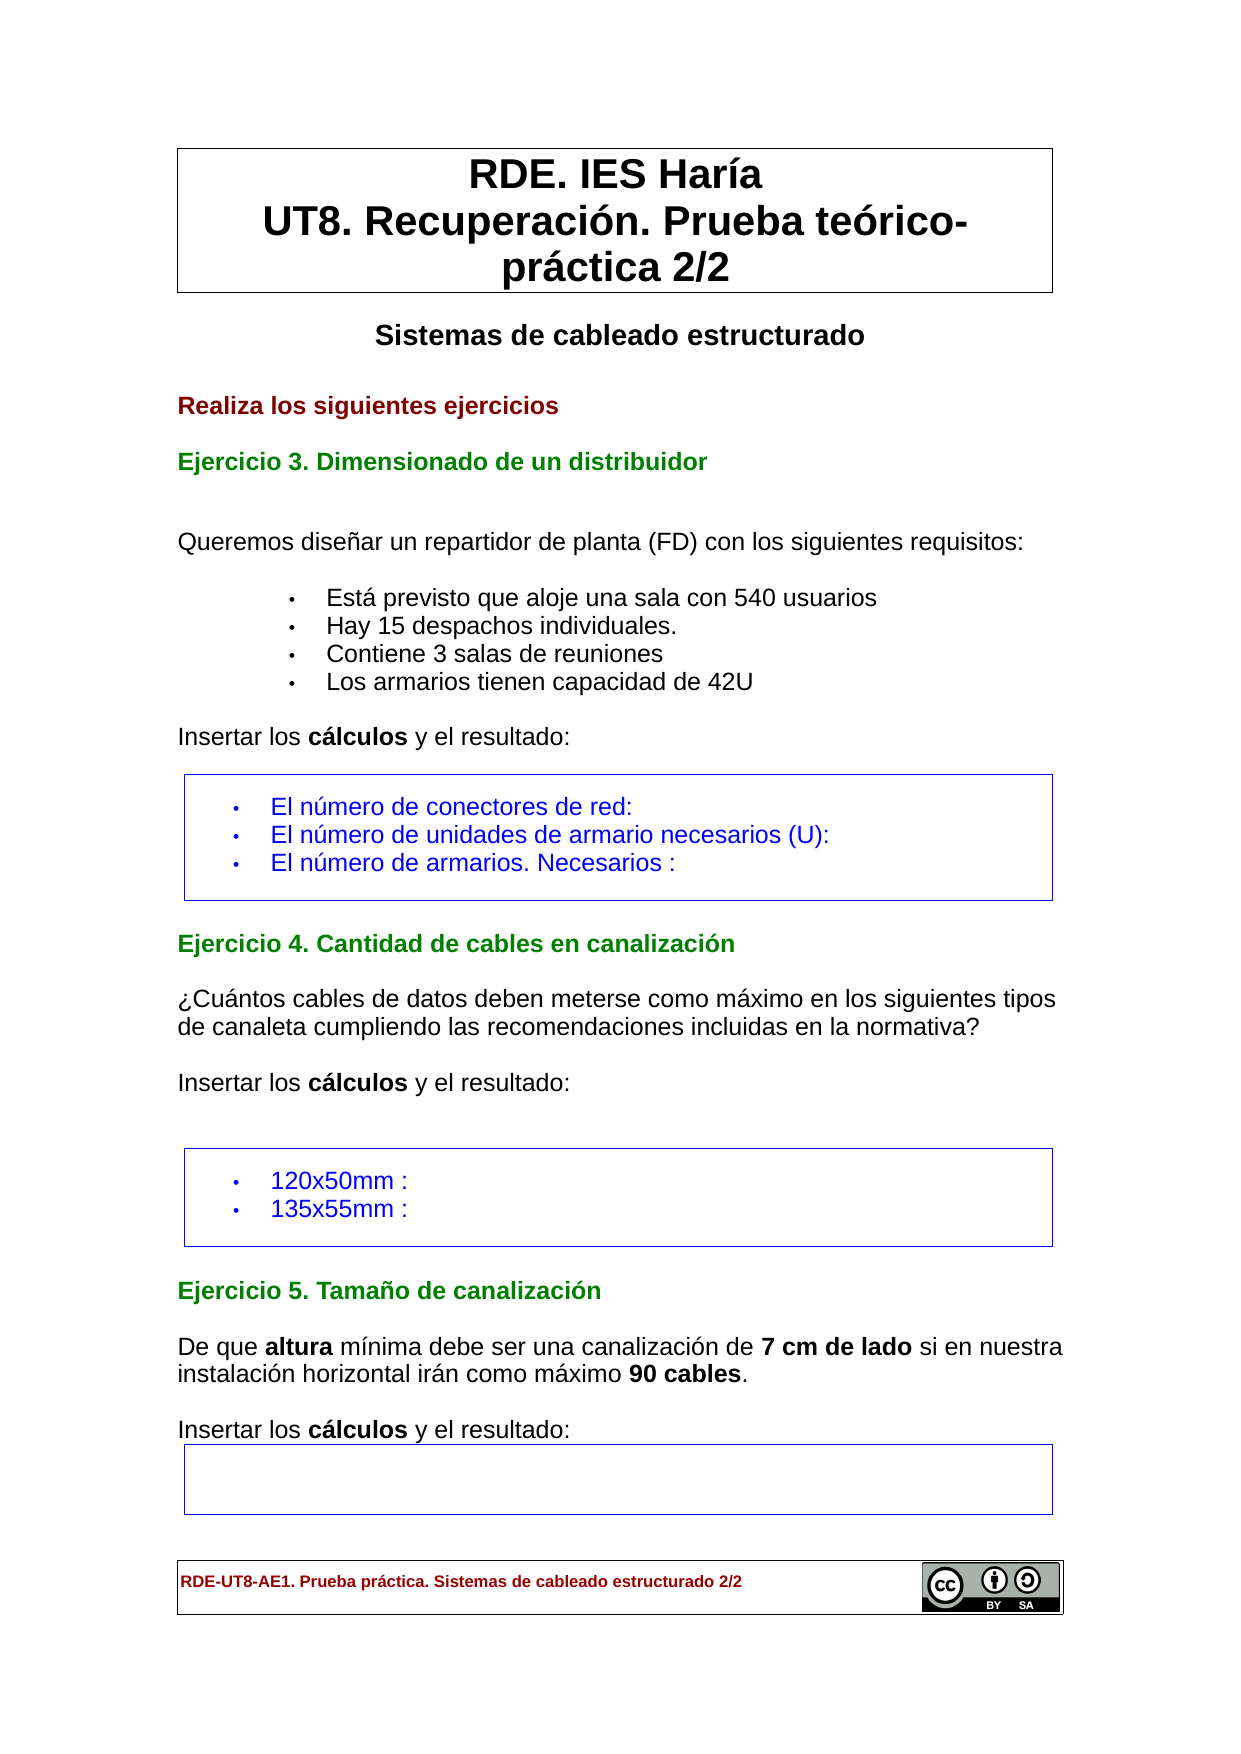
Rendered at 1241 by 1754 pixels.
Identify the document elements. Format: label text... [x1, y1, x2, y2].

text Insertar los cálculos y el resultado: [177, 723, 1063, 751]
text Queremos diseñar un repartidor de planta (FD) con los siguientes requisitos: [177, 528, 1063, 556]
text Insertar los cálculos y el resultado: [177, 1416, 1063, 1444]
table_header El número de conectores de red: El número de unidades de armario necesarios (U): El número de armarios. Necesarios : [185, 775, 1052, 900]
list De que altura mínima debe ser una canalización de 7 cm de lado si en nuestra instalación horizontal irán como máximo 90 cables. [177, 1332, 1063, 1388]
list Los armarios tienen capacidad de 42U [288, 667, 1063, 695]
subtitle Sistemas de cableado estructurado [177, 318, 1063, 351]
table_header [185, 1445, 1052, 1514]
text Ejercicio 3. Dimensionado de un distribuidor [177, 447, 1063, 475]
list Contiene 3 salas de reuniones [288, 639, 1063, 667]
text Realiza los siguientes ejercicios [177, 392, 1063, 419]
text RDE. IES Haría [178, 149, 1052, 194]
picture [922, 1562, 1060, 1612]
list Hay 15 despachos individuales. [288, 611, 1063, 639]
text UT8. Recuperación. Prueba teórico-práctica 2/2 [178, 194, 1052, 292]
text Insertar los cálculos y el resultado: [177, 1069, 1063, 1097]
list ¿Cuántos cables de datos deben meterse como máximo en los siguientes tipos de canaleta cumpliendo las recomendaciones incluidas en la normativa? [177, 985, 1063, 1041]
text Ejercicio 5. Tamaño de canalización [177, 1276, 1063, 1304]
table_header 120x50mm : 135x55mm : [185, 1149, 1052, 1246]
text Ejercicio 4. Cantidad de cables en canalización [177, 929, 1063, 957]
list Está previsto que aloje una sala con 540 usuarios [288, 583, 1063, 611]
